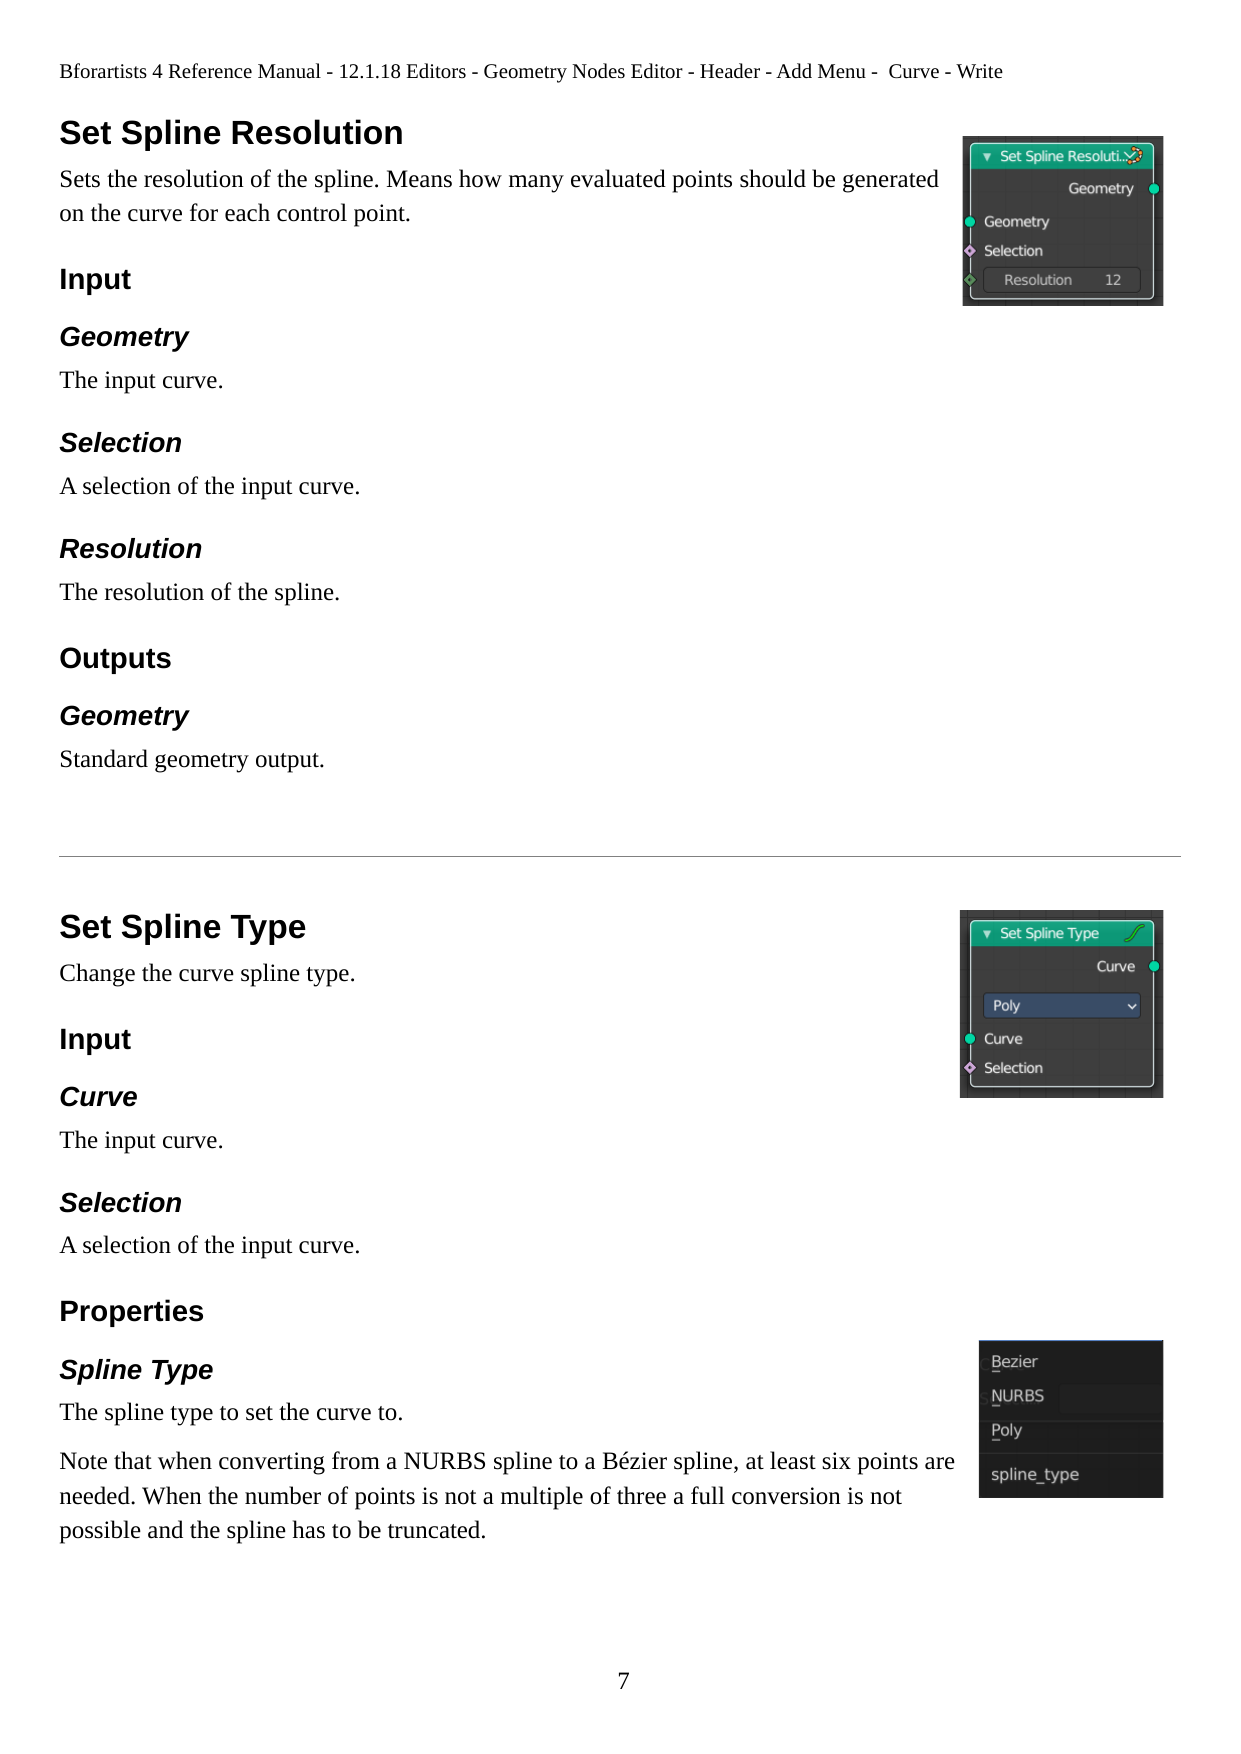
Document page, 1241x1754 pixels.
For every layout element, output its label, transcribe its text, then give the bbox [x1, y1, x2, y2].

subtitle [1164, 262, 1181, 296]
subtitle Set Spline Resolution [59, 113, 1181, 151]
subtitle Set Spline Type [59, 907, 1181, 945]
text The input curve. [59, 365, 1181, 394]
subtitle Selection [59, 1186, 1181, 1218]
subtitle Spline Type [59, 1353, 978, 1385]
text The resolution of the spline. [59, 577, 1181, 606]
subtitle Input [59, 262, 962, 296]
text A selection of the input curve. [59, 1231, 1181, 1259]
text The input curve. [59, 1125, 1181, 1153]
text Change the curve spline type. [59, 958, 959, 987]
subtitle Outputs [59, 641, 1181, 674]
text The spline type to set the curve to. [59, 1397, 978, 1426]
text Sets the resolution of the spline. Means how many evaluated points should be generated on the curve for each control point. [59, 164, 962, 227]
subtitle [1164, 1022, 1181, 1055]
picture [962, 136, 1164, 306]
picture [978, 1340, 1164, 1498]
subtitle Curve [59, 1080, 1181, 1112]
picture [959, 910, 1164, 1098]
subtitle Resolution [59, 532, 1181, 564]
text Standard geometry output. [59, 744, 1181, 772]
subtitle Selection [59, 427, 1181, 458]
text A selection of the input curve. [59, 471, 1181, 500]
subtitle Geometry [59, 321, 1181, 352]
text Note that when converting from a NURBS spline to a Bézier spline, at least six points are needed. When the number of points is not a multiple of three a full conversion is not possible and the spline has to be truncated. [59, 1446, 1181, 1544]
subtitle [1164, 1353, 1181, 1385]
subtitle Properties [59, 1294, 1181, 1328]
subtitle Geometry [59, 699, 1181, 731]
subtitle Input [59, 1022, 959, 1055]
